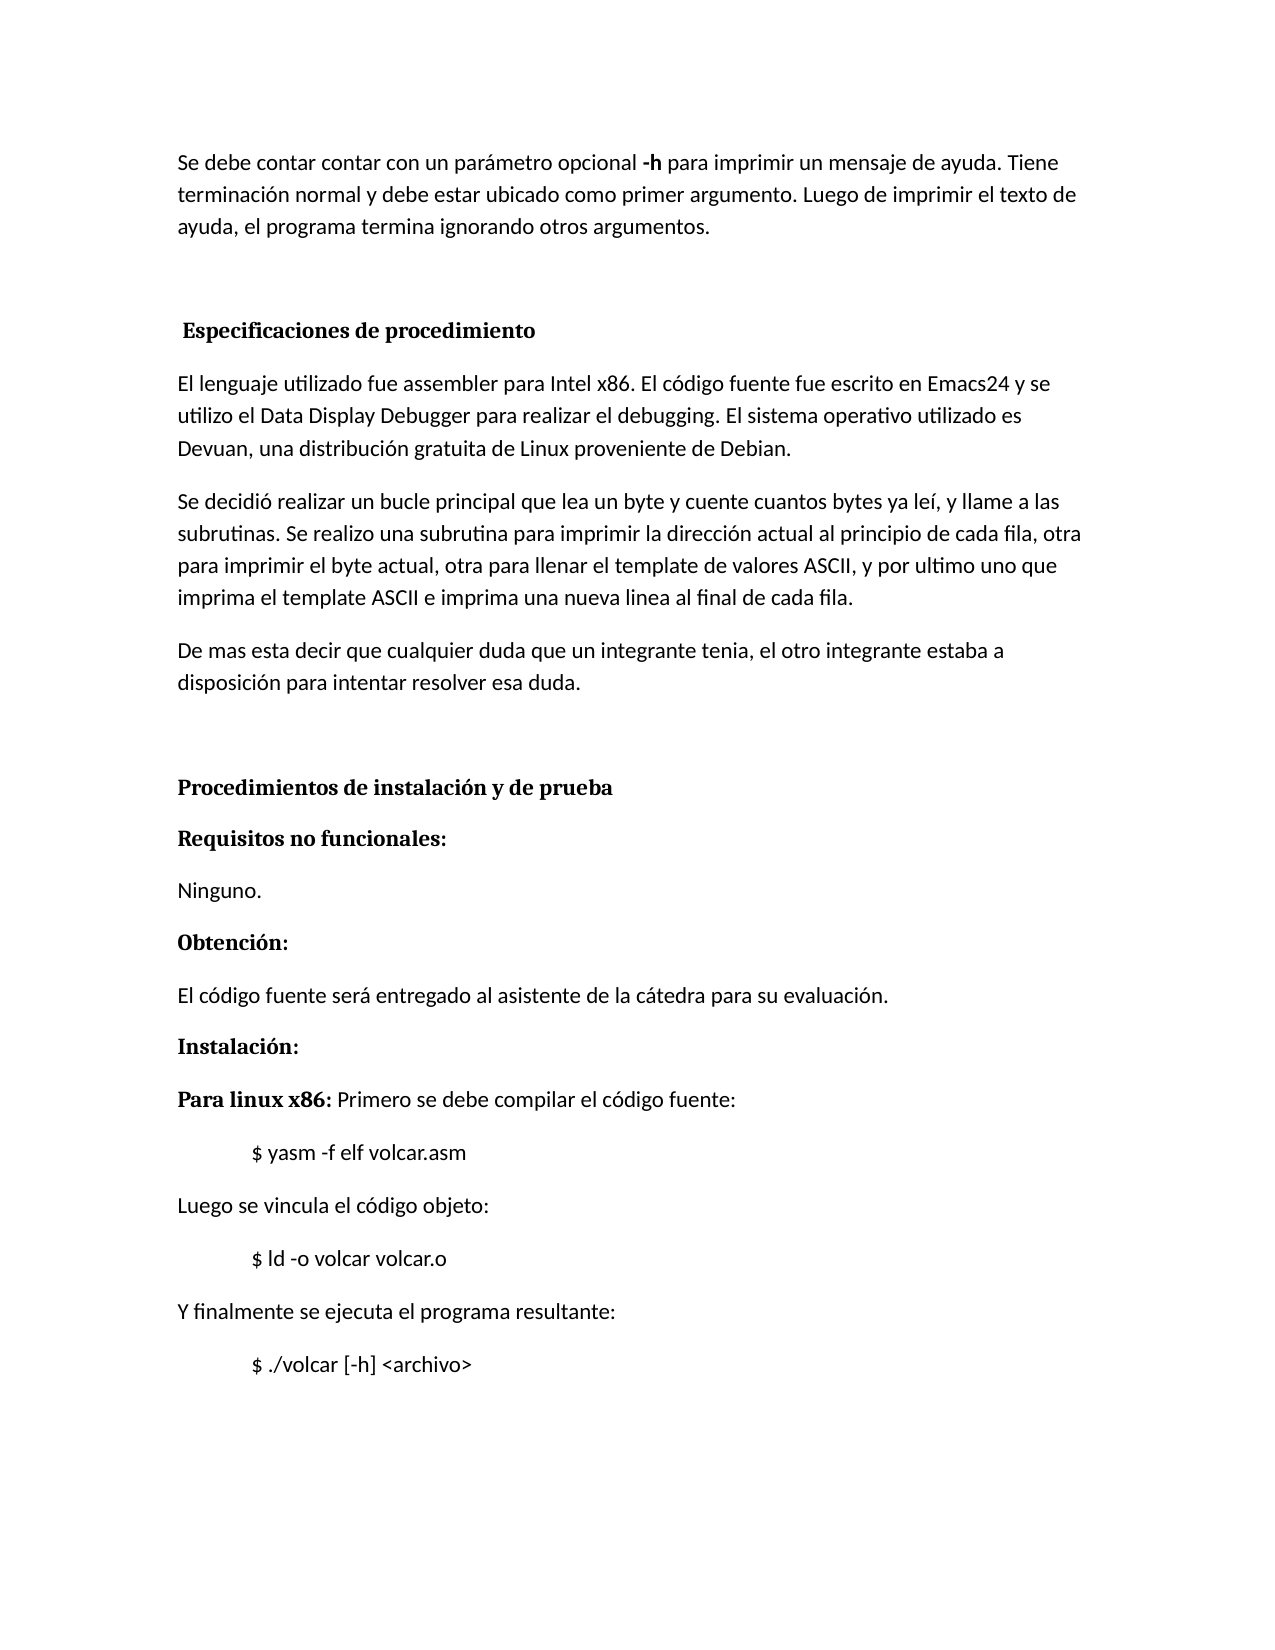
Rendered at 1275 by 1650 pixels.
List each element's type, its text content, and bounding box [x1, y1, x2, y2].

text Obtención: [177, 930, 1098, 956]
text Se decidió realizar un bucle principal que lea un byte y cuente cuantos bytes ya leí, y llame a las subrutinas. Se realizo una subrutina para imprimir la dirección actual al principio de cada fila, otra para imprimir el byte actual, otra para llenar el template de valores ASCII, y por ultimo uno que imprima el template ASCII e imprima una nueva linea al final de cada fila. [177, 487, 1098, 611]
text Para linux x86: Primero se debe compilar el código fuente: [177, 1085, 1098, 1113]
text Requisitos no funcionales: [177, 826, 1098, 852]
text De mas esta decir que cualquier duda que un integrante tenia, el otro integrante estaba a disposición para intentar resolver esa duda. [177, 636, 1098, 697]
text $ ./volcar [-h] <archivo> [177, 1350, 1098, 1378]
text Procedimientos de instalación y de prueba [177, 774, 1098, 801]
text Se debe contar contar con un parámetro opcional -h para imprimir un mensaje de ayuda. Tiene terminación normal y debe estar ubicado como primer argumento. Luego de imprimir el texto de ayuda, el programa termina ignorando otros argumentos. [177, 148, 1098, 240]
text $ yasm -f elf volcar.asm [177, 1138, 1098, 1166]
text Instalación: [177, 1034, 1098, 1060]
text Ninguno. [177, 877, 1098, 905]
text Especificaciones de procedimiento [177, 318, 1098, 344]
text El lenguaje utilizado fue assembler para Intel x86. El código fuente fue escrito en Emacs24 y se utilizo el Data Display Debugger para realizar el debugging. El sistema operativo utilizado es Devuan, una distribución gratuita de Linux proveniente de Debian. [177, 369, 1098, 462]
text $ ld -o volcar volcar.o [177, 1244, 1098, 1272]
text El código fuente será entregado al asistente de la cátedra para su evaluación. [177, 981, 1098, 1009]
text Luego se vincula el código objeto: [177, 1191, 1098, 1219]
text Y finalmente se ejecuta el programa resultante: [177, 1297, 1098, 1325]
